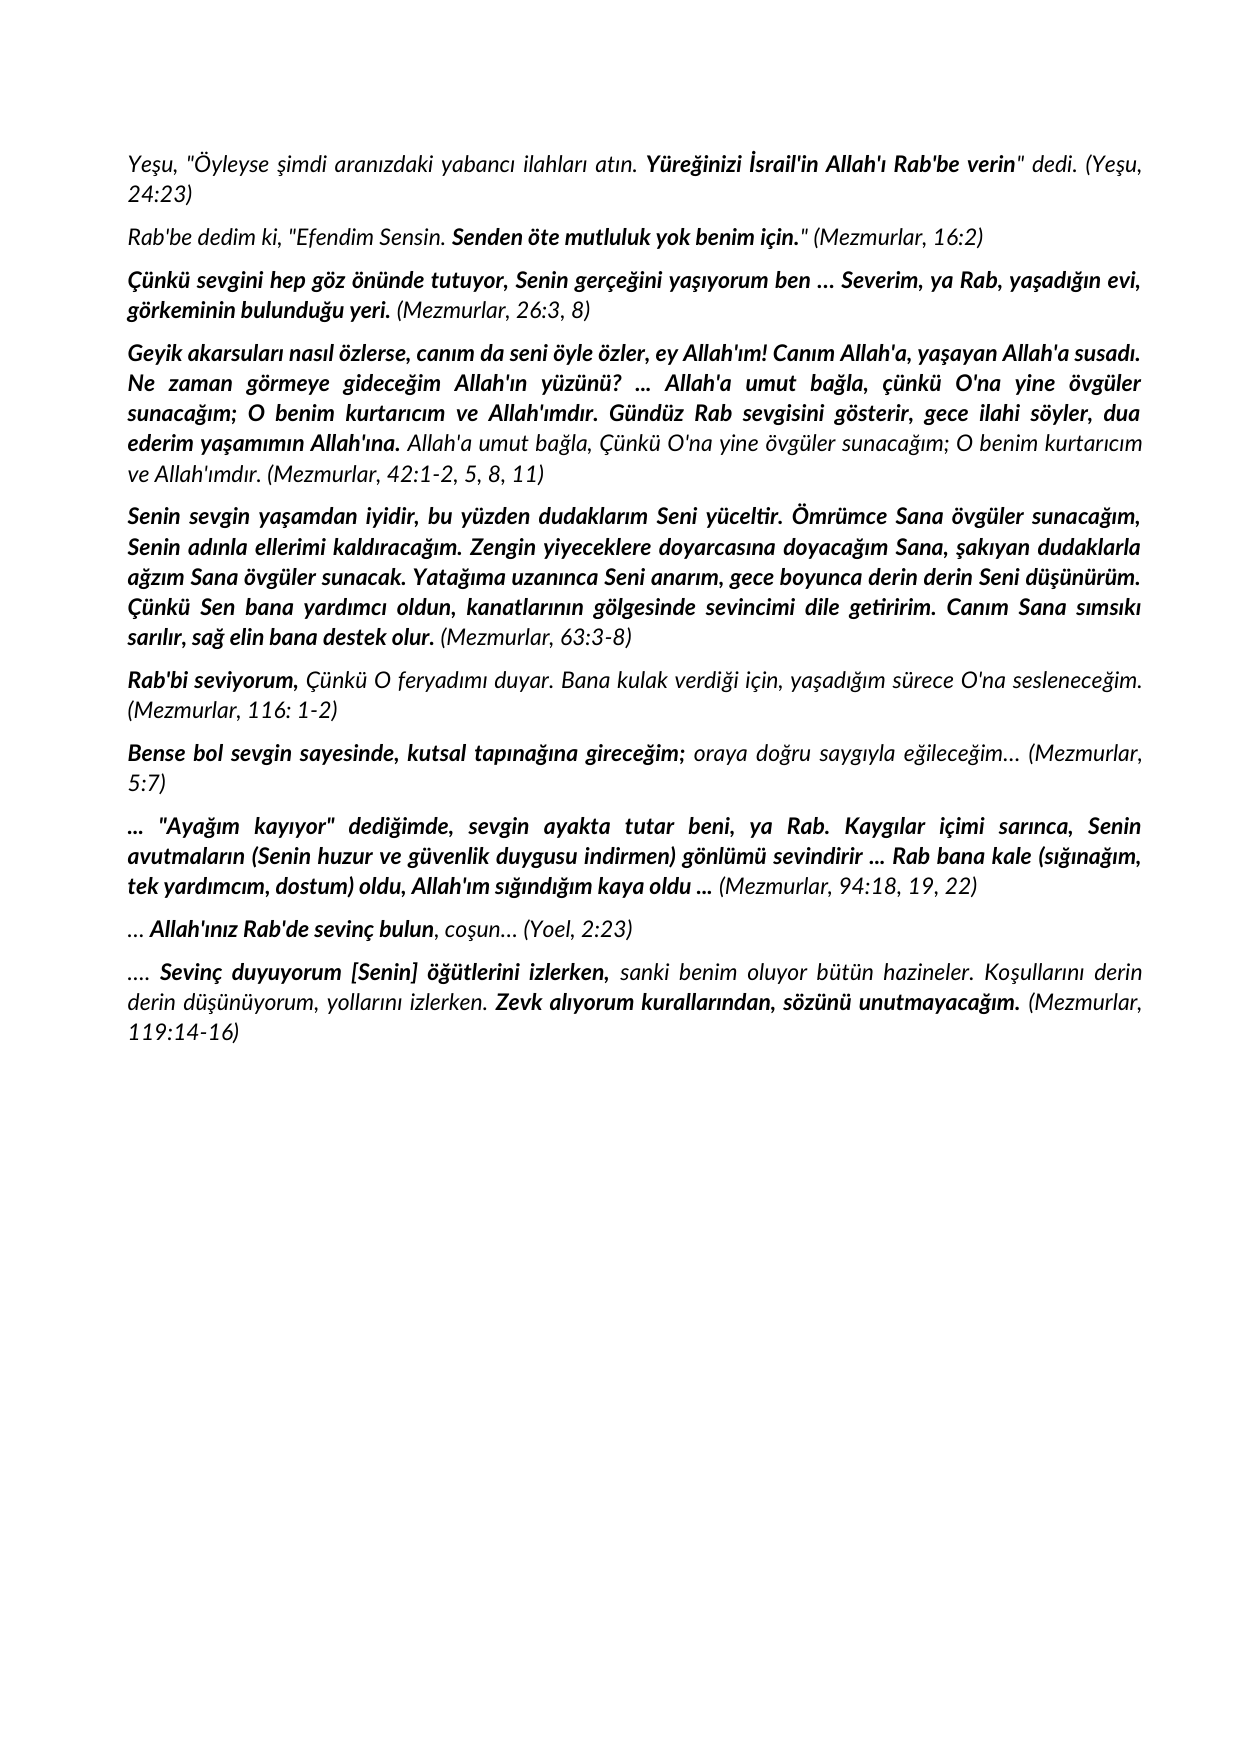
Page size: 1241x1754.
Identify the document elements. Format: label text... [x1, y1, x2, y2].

text Geyik akarsuları nasıl özlerse, canım da seni öyle özler, ey Allah'ım! Canım Allah'a, yaşayan Allah'a susadı. Ne zaman görmeye gideceğim Allah'ın yüzünü? ... Allah'a umut bağla, çünkü O'na yine övgüler sunacağım; O benim kurtarıcım ve Allah'ımdır. Gündüz Rab sevgisini gösterir, gece ilahi söyler, dua ederim yaşamımın Allah'ına. Allah'a umut bağla, Çünkü O'na yine övgüler sunacağım; O benim kurtarıcım ve Allah'ımdır. (Mezmurlar, 42:1-2, 5, 8, 11) [127, 338, 1143, 487]
text Bense bol sevgin sayesinde, kutsal tapınağına gireceğim; oraya doğru saygıyla eğileceğim… (Mezmurlar, 5:7) [127, 738, 1143, 796]
text Rab'bi seviyorum, Çünkü O feryadımı duyar. Bana kulak verdiği için, yaşadığım sürece O'na sesleneceğim. (Mezmurlar, 116: 1-2) [127, 666, 1143, 723]
text Yeşu, "Öyleyse şimdi aranızdaki yabancı ilahları atın. Yüreğinizi İsrail'in Allah'ı Rab'be verin" dedi. (Yeşu, 24:23) [127, 150, 1143, 208]
text Çünkü sevgini hep göz önünde tutuyor, Senin gerçeğini yaşıyorum ben … Severim, ya Rab, yaşadığın evi, görkeminin bulunduğu yeri. (Mezmurlar, 26:3, 8) [127, 266, 1143, 323]
text … Allah'ınız Rab'de sevinç bulun, coşun… (Yoel, 2:23) [127, 914, 1143, 942]
text …. Sevinç duyuyorum [Senin] öğütlerini izlerken, sanki benim oluyor bütün hazineler. Koşullarını derin derin düşünüyorum, yollarını izlerken. Zevk alıyorum kurallarından, sözünü unutmayacağım. (Mezmurlar, 119:14-16) [127, 957, 1143, 1045]
text ... "Ayağım kayıyor" dediğimde, sevgin ayakta tutar beni, ya Rab. Kaygılar içimi sarınca, Senin avutmaların (Senin huzur ve güvenlik duygusu indirmen) gönlümü sevindirir ... Rab bana kale (sığınağım, tek yardımcım, dostum) oldu, Allah'ım sığındığım kaya oldu ... (Mezmurlar, 94:18, 19, 22) [127, 811, 1143, 899]
text Rab'be dedim ki, "Efendim Sensin. Senden öte mutluluk yok benim için." (Mezmurlar, 16:2) [127, 223, 1143, 250]
text Senin sevgin yaşamdan iyidir, bu yüzden dudaklarım Seni yüceltir. Ömrümce Sana övgüler sunacağım, Senin adınla ellerimi kaldıracağım. Zengin yiyeceklere doyarcasına doyacağım Sana, şakıyan dudaklarla ağzım Sana övgüler sunacak. Yatağıma uzanınca Seni anarım, gece boyunca derin derin Seni düşünürüm. Çünkü Sen bana yardımcı oldun, kanatlarının gölgesinde sevincimi dile getiririm. Canım Sana sımsıkı sarılır, sağ elin bana destek olur. (Mezmurlar, 63:3-8) [127, 502, 1143, 650]
